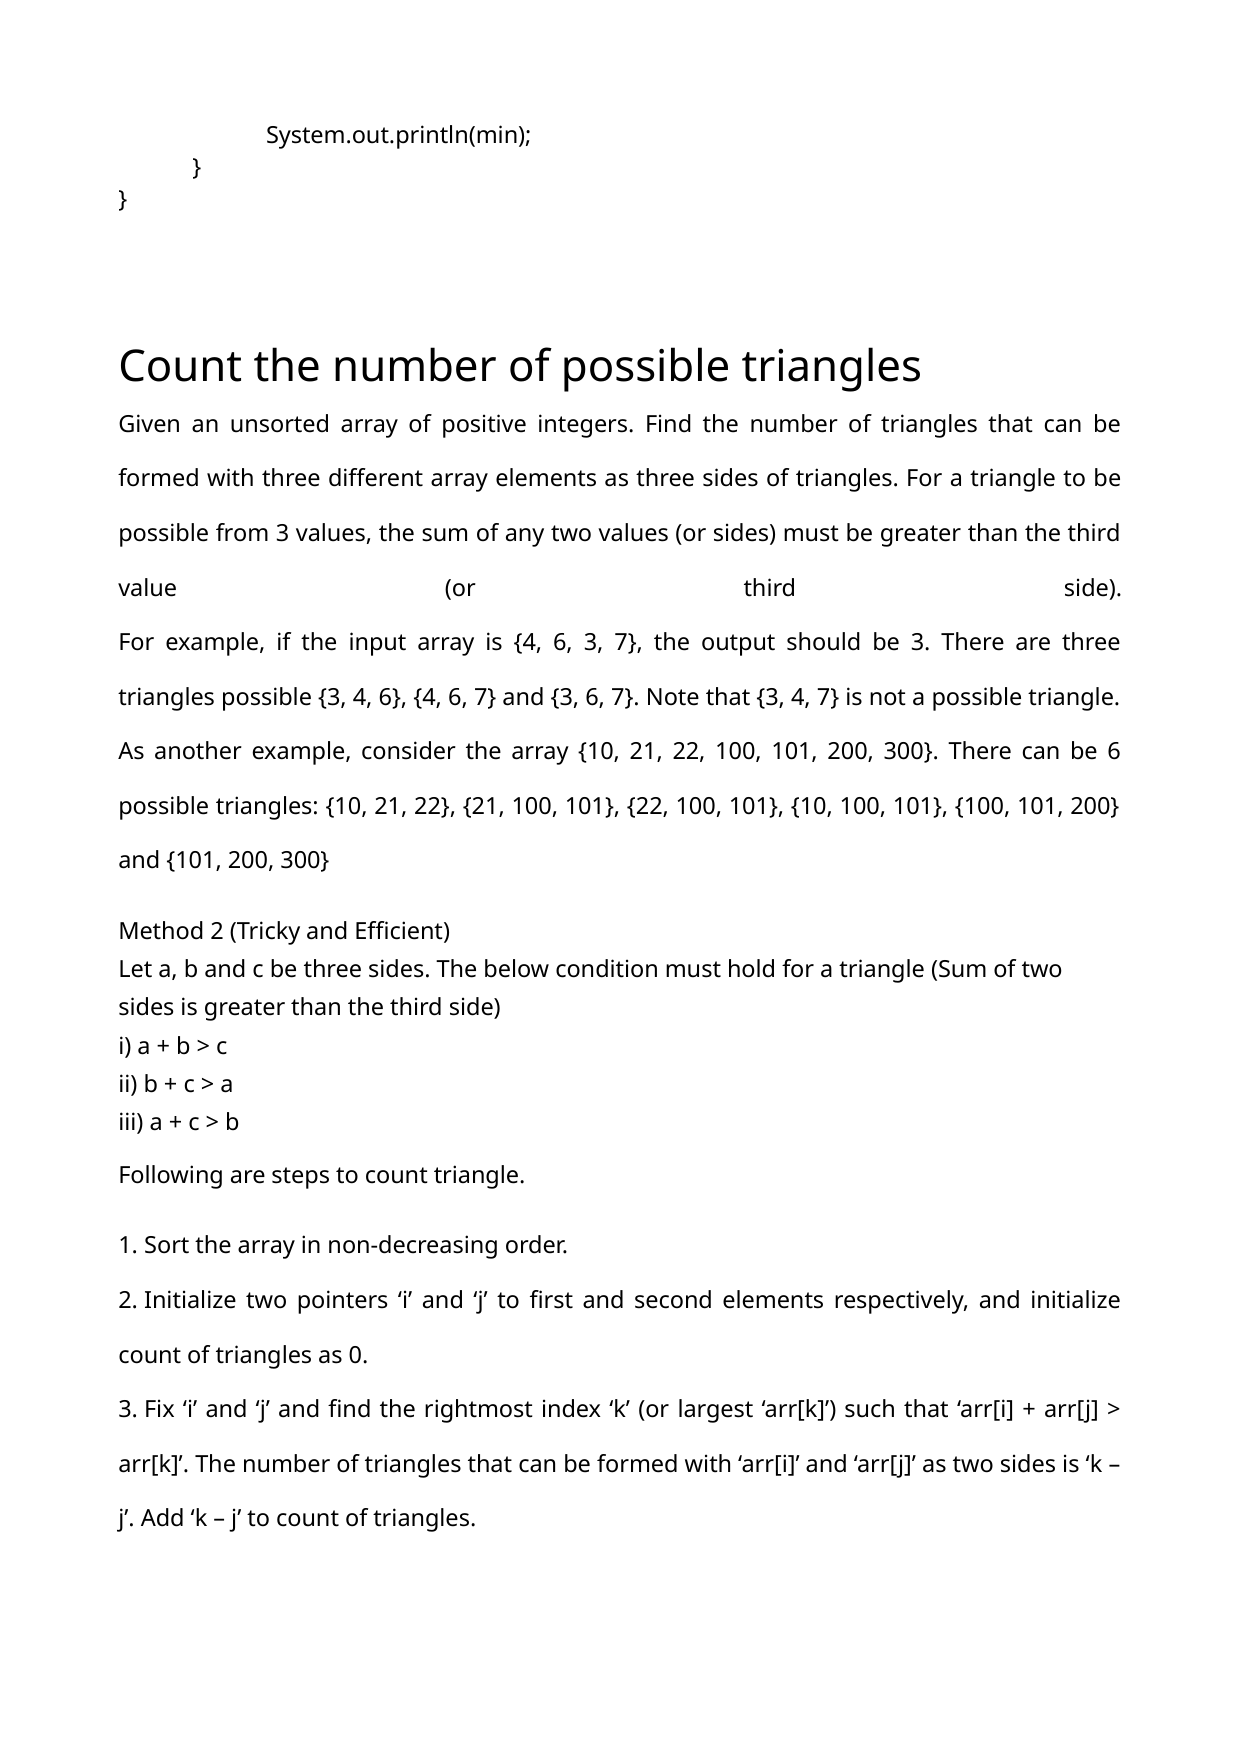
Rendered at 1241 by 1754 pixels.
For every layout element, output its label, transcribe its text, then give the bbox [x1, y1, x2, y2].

text Following are steps to count triangle. [118, 1158, 1122, 1191]
text 2. Initialize two pointers ‘i’ and ‘j’ to first and second elements respectively, and initialize count of triangles as 0. [118, 1283, 1122, 1370]
text System.out.println(min); [118, 118, 1122, 150]
text 3. Fix ‘i’ and ‘j’ and find the rightmost index ‘k’ (or largest ‘arr[k]’) such that ‘arr[i] + arr[j] > arr[k]’. The number of triangles that can be formed with ‘arr[i]’ and ‘arr[j]’ as two sides is ‘k – j’. Add ‘k – j’ to count of triangles. [118, 1392, 1122, 1534]
text Given an unsorted array of positive integers. Find the number of triangles that can be formed with three different array elements as three sides of triangles. For a triangle to be possible from 3 values, the sum of any two values (or sides) must be greater than the third value (or third side). For example, if the input array is {4, 6, 3, 7}, the output should be 3. There are three triangles possible {3, 4, 6}, {4, 6, 7} and {3, 6, 7}. Note that {3, 4, 7} is not a possible triangle. As another example, consider the array {10, 21, 22, 100, 101, 200, 300}. There can be 6 possible triangles: {10, 21, 22}, {21, 100, 101}, {22, 100, 101}, {10, 100, 101}, {100, 101, 200} and {101, 200, 300} [118, 407, 1122, 876]
text } [118, 150, 1122, 182]
subtitle Count the number of possible triangles [118, 335, 1122, 394]
text } [118, 182, 1122, 214]
text Method 2 (Tricky and Efficient) Let a, b and c be three sides. The below condition must hold for a triangle (Sum of two sides is greater than the third side) i) a + b > c ii) b + c > a iii) a + c > b [118, 914, 1122, 1138]
text 1. Sort the array in non-decreasing order. [118, 1229, 1122, 1261]
